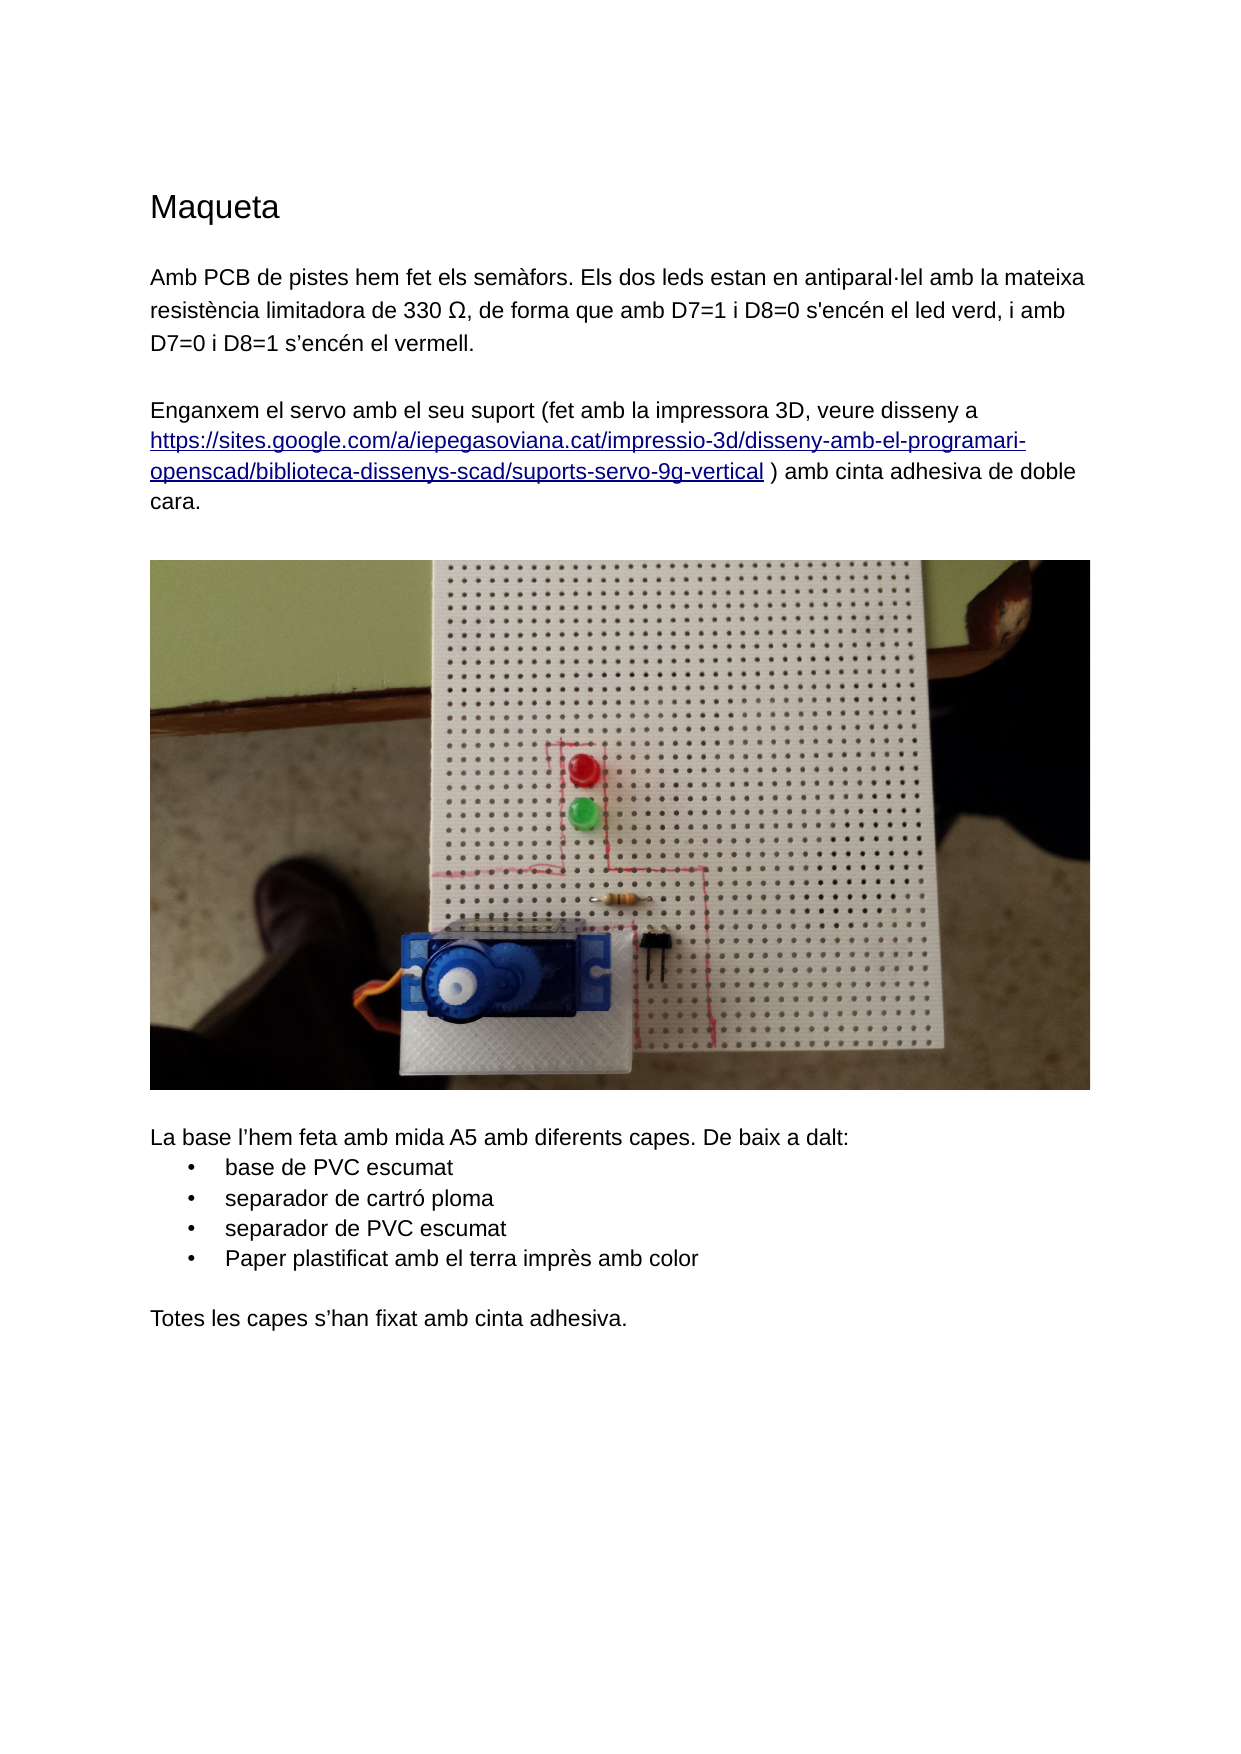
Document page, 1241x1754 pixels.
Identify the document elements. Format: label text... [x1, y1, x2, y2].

picture [150, 560, 1091, 1090]
list Paper plastificat amb el terra imprès amb color [187, 1245, 1090, 1271]
text Totes les capes s’han fixat amb cinta adhesiva. [150, 1305, 1090, 1332]
subtitle Maqueta [150, 187, 1090, 226]
text La base l’hem feta amb mida A5 amb diferents capes. De baix a dalt: [150, 1124, 1090, 1150]
list separador de cartró ploma [187, 1184, 1090, 1211]
list base de PVC escumat [187, 1154, 1090, 1181]
text Enganxem el servo amb el seu suport (fet amb la impressora 3D, veure disseny a https://sites.google.com/a/iepegasoviana.cat/impressio-3d/disseny-amb-el-programari-openscad/biblioteca-dissenys-scad/suports-servo-9g-vertical ) amb cinta adhesiva de doble cara. [150, 397, 1090, 514]
text Amb PCB de pistes hem fet els semàfors. Els dos leds estan en antiparal·lel amb la mateixa resistència limitadora de 330 Ω, de forma que amb D7=1 i D8=0 s'encén el led verd, i amb D7=0 i D8=1 s’encén el vermell. [150, 263, 1090, 356]
list separador de PVC escumat [187, 1215, 1090, 1241]
